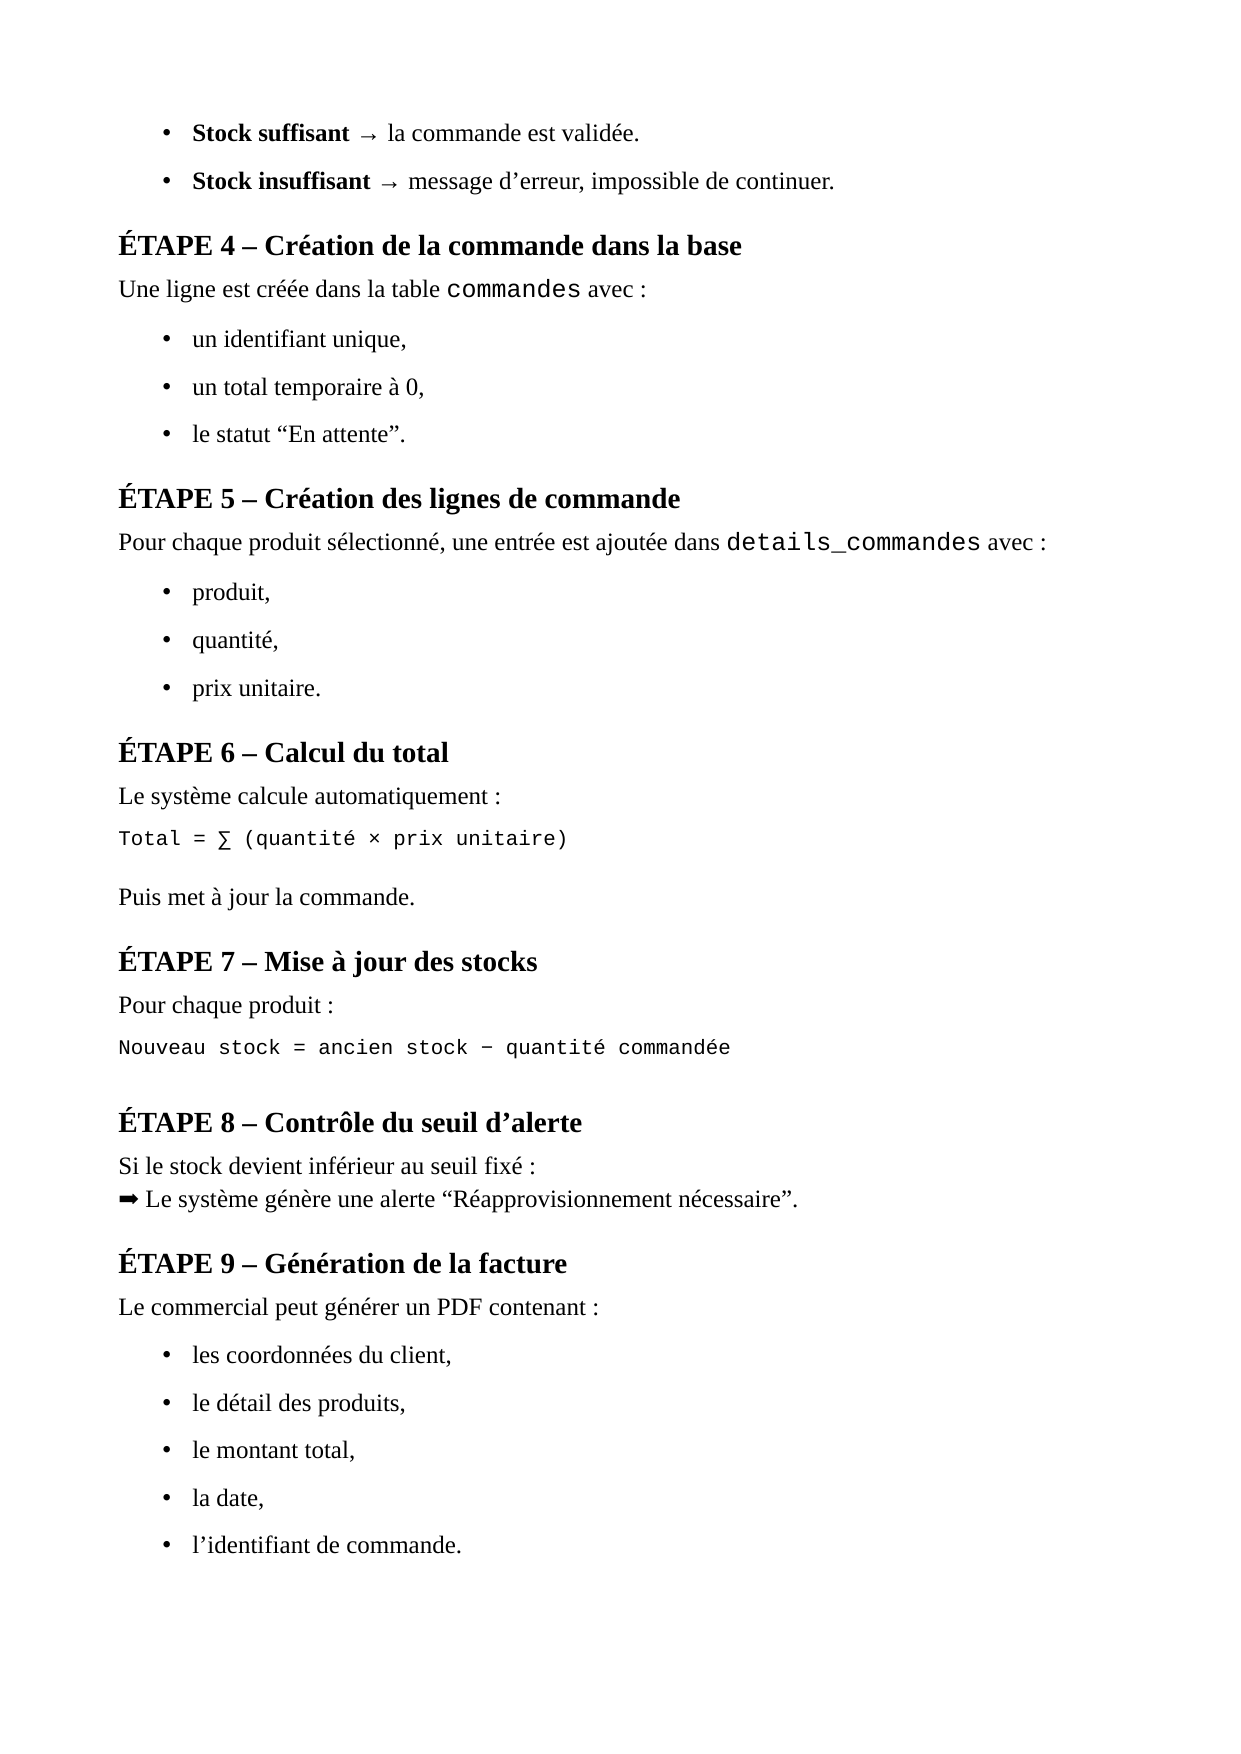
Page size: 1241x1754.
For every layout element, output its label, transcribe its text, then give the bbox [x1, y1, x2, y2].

text Le commercial peut générer un PDF contenant : [118, 1292, 1122, 1321]
list Stock suffisant → la commande est validée. [162, 118, 1122, 147]
text Si le stock devient inférieur au seuil fixé : ➡️ Le système génère une alerte “Réapprovisionnement nécessaire”. [118, 1151, 1122, 1213]
list les coordonnées du client, [162, 1340, 1122, 1369]
text Pour chaque produit : [118, 990, 1122, 1018]
text Total = ∑ (quantité × prix unitaire) [118, 828, 1122, 852]
list quantité, [162, 625, 1122, 654]
list prix unitaire. [162, 673, 1122, 701]
text Pour chaque produit sélectionné, une entrée est ajoutée dans details_commandes avec : [118, 527, 1122, 558]
list Stock insuffisant → message d’erreur, impossible de continuer. [162, 166, 1122, 194]
list un identifiant unique, [162, 324, 1122, 353]
list le statut “En attente”. [162, 419, 1122, 448]
subtitle ÉTAPE 8 – Contrôle du seuil d’alerte [118, 1105, 1122, 1139]
subtitle ÉTAPE 7 – Mise à jour des stocks [118, 944, 1122, 977]
subtitle ÉTAPE 6 – Calcul du total [118, 735, 1122, 768]
text Nouveau stock = ancien stock − quantité commandée [118, 1037, 1122, 1061]
text Le système calcule automatiquement : [118, 781, 1122, 809]
text Puis met à jour la commande. [118, 882, 1122, 910]
list produit, [162, 577, 1122, 606]
list un total temporaire à 0, [162, 372, 1122, 400]
list le détail des produits, [162, 1388, 1122, 1416]
subtitle ÉTAPE 4 – Création de la commande dans la base [118, 228, 1122, 261]
list l’identifiant de commande. [162, 1530, 1122, 1559]
subtitle ÉTAPE 9 – Génération de la facture [118, 1246, 1122, 1280]
text Une ligne est créée dans la table commandes avec : [118, 274, 1122, 305]
list la date, [162, 1483, 1122, 1512]
subtitle ÉTAPE 5 – Création des lignes de commande [118, 481, 1122, 515]
list le montant total, [162, 1435, 1122, 1464]
